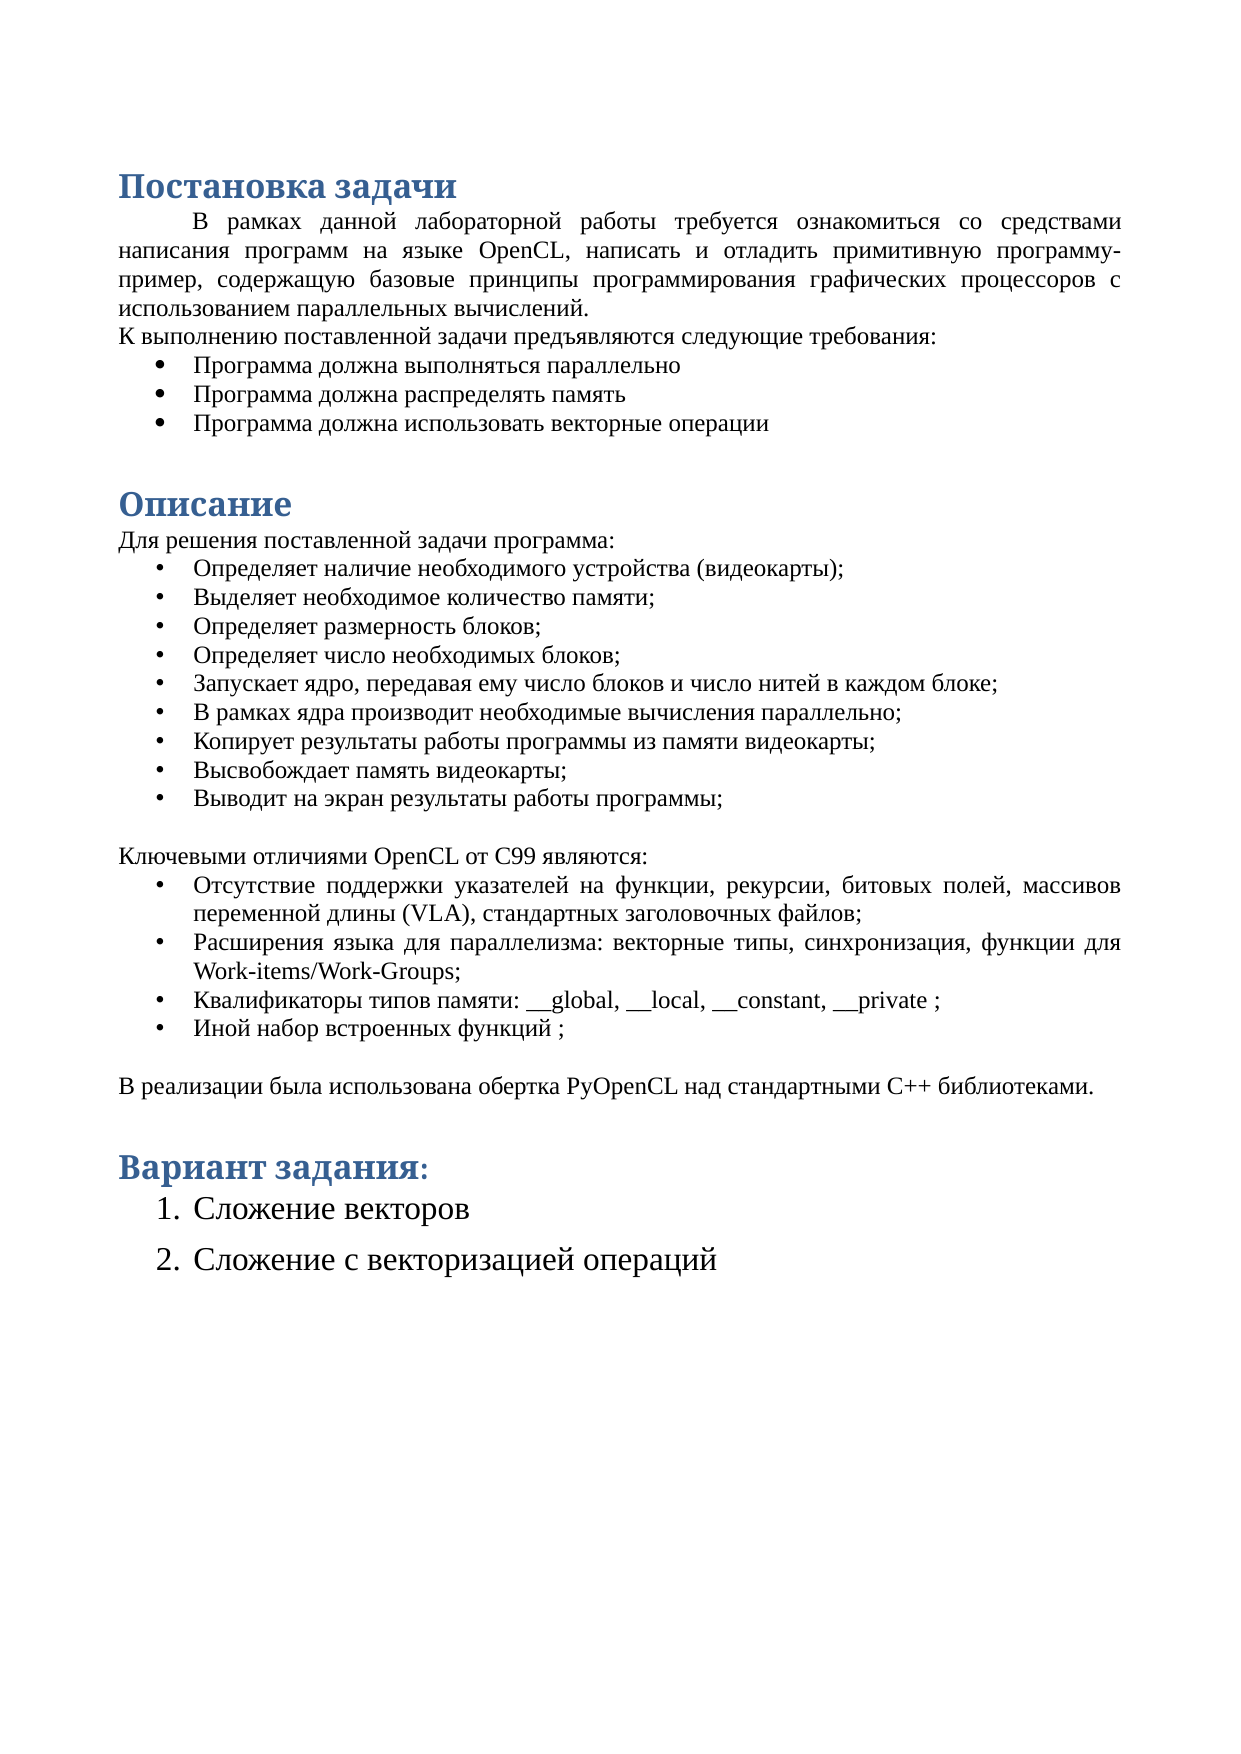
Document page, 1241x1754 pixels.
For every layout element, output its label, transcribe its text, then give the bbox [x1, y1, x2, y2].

list Выделяет необходимое количество памяти; [156, 582, 1122, 611]
text К выполнению поставленной задачи предъявляются следующие требования: [118, 321, 1122, 350]
list Программа должна использовать векторные операции [156, 408, 1122, 436]
list Сложение с векторизацией операций [156, 1239, 1122, 1277]
list Запускает ядро, передавая ему число блоков и число нитей в каждом блоке; [156, 668, 1122, 697]
text В рамках данной лабораторной работы требуется ознакомиться со средствами написания программ на языке OpenCL, написать и отладить примитивную программу-пример, содержащую базовые принципы программирования графических процессоров с использованием параллельных вычислений. [118, 206, 1122, 321]
list Программа должна распределять память [156, 379, 1122, 408]
subtitle Вариант задания: [118, 1150, 1122, 1188]
list Расширения языка для параллелизма: векторные типы, синхронизация, функции для Work-items/Work-Groups; [156, 927, 1122, 985]
subtitle Постановка задачи [118, 168, 1122, 206]
list В реализации была использована обертка PyOpenCL над стандартными C++ библиотеками. [118, 1071, 1122, 1100]
list Сложение векторов [156, 1188, 1122, 1226]
text Ключевыми отличиями OpenCL от C99 являются: [118, 841, 1122, 870]
list Выводит на экран результаты работы программы; [156, 783, 1122, 812]
list Отсутствие поддержки указателей на функции, рекурсии, битовых полей, массивов переменной длины (VLA), стандартных заголовочных файлов; [156, 870, 1122, 927]
list Иной набор встроенных функций ; [156, 1013, 1122, 1042]
subtitle Описание [118, 486, 1122, 525]
list Квалификаторы типов памяти: __global, __local, __constant, __private ; [156, 985, 1122, 1013]
text Для решения поставленной задачи программа: [118, 525, 1122, 553]
list Определяет размерность блоков; [156, 611, 1122, 640]
list Программа должна выполняться параллельно [156, 350, 1122, 379]
list Копирует результаты работы программы из памяти видеокарты; [156, 726, 1122, 755]
list Определяет наличие необходимого устройства (видеокарты); [156, 553, 1122, 582]
list Высвобождает память видеокарты; [156, 755, 1122, 783]
list Определяет число необходимых блоков; [156, 640, 1122, 668]
list В рамках ядра производит необходимые вычисления параллельно; [156, 697, 1122, 726]
